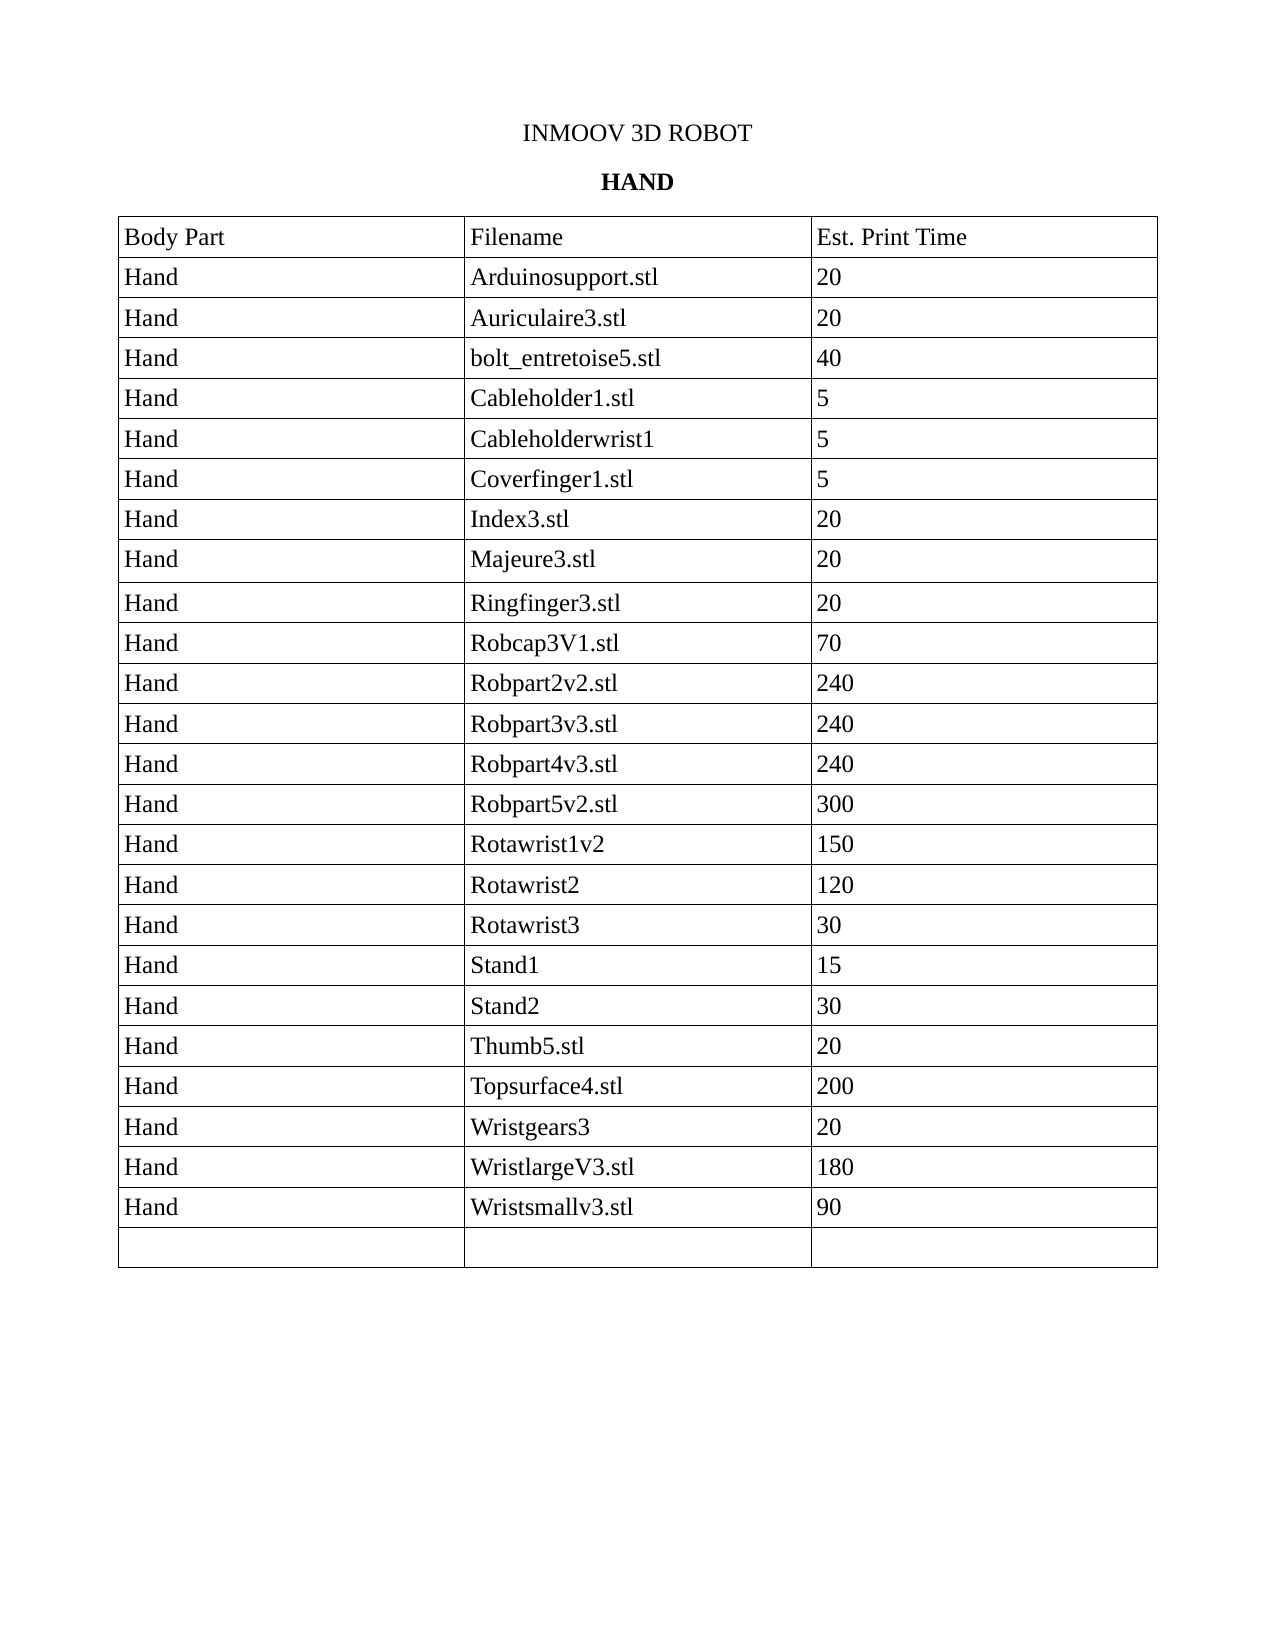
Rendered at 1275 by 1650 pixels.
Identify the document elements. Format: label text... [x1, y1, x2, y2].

table_cell Auriculaire3.stl [465, 298, 811, 337]
table_cell Hand [119, 623, 464, 662]
table_cell Majeure3.stl [465, 540, 811, 582]
table_cell 30 [812, 986, 1157, 1025]
table_cell Rotawrist3 [465, 905, 811, 945]
table_cell 5 [812, 379, 1157, 418]
table_cell 200 [812, 1067, 1157, 1106]
table_cell Robcap3V1.stl [465, 623, 811, 662]
table_cell Hand [119, 664, 464, 703]
table_cell Hand [119, 905, 464, 945]
table_cell Coverfinger1.stl [465, 459, 811, 498]
table_cell 120 [812, 865, 1157, 904]
table_cell Robpart3v3.stl [465, 704, 811, 743]
text INMOOV 3D ROBOT [118, 118, 1157, 147]
table_cell Hand [119, 379, 464, 418]
table_cell Ringfinger3.stl [465, 583, 811, 622]
table_cell 20 [812, 500, 1157, 539]
table_cell Hand [119, 419, 464, 458]
table_cell Hand [119, 825, 464, 864]
table_header Filename [465, 217, 811, 257]
table_cell Robpart4v3.stl [465, 744, 811, 783]
table_cell Cableholderwrist1 [465, 419, 811, 458]
table_cell Hand [119, 583, 464, 622]
table_cell 70 [812, 623, 1157, 662]
table_cell Hand [119, 1107, 464, 1146]
table_cell Stand1 [465, 946, 811, 985]
table_cell Hand [119, 946, 464, 985]
table_cell 90 [812, 1188, 1157, 1227]
table_cell Hand [119, 459, 464, 498]
table_cell 300 [812, 785, 1157, 824]
table_cell 20 [812, 583, 1157, 622]
table_cell Robpart5v2.stl [465, 785, 811, 824]
table_cell Arduinosupport.stl [465, 258, 811, 297]
table_cell 5 [812, 419, 1157, 458]
table_cell Hand [119, 1147, 464, 1187]
table_cell 240 [812, 704, 1157, 743]
text HAND [118, 167, 1157, 196]
table_cell Hand [119, 500, 464, 539]
table_cell WristlargeV3.stl [465, 1147, 811, 1187]
table_cell bolt_entretoise5.stl [465, 338, 811, 377]
table_cell 150 [812, 825, 1157, 864]
table_cell Hand [119, 540, 464, 582]
table_header Body Part [119, 217, 464, 257]
table_cell 30 [812, 905, 1157, 945]
table_cell Hand [119, 865, 464, 904]
table_cell Rotawrist1v2 [465, 825, 811, 864]
table_cell 20 [812, 258, 1157, 297]
table_cell Hand [119, 258, 464, 297]
table_cell 40 [812, 338, 1157, 377]
table_cell Hand [119, 986, 464, 1025]
table_cell Hand [119, 338, 464, 377]
table_cell [465, 1228, 811, 1267]
table_cell 240 [812, 664, 1157, 703]
table_cell [119, 1228, 464, 1267]
table_cell Hand [119, 1188, 464, 1227]
table_cell Cableholder1.stl [465, 379, 811, 418]
table_cell Hand [119, 1067, 464, 1106]
table_cell Robpart2v2.stl [465, 664, 811, 703]
table_cell Hand [119, 704, 464, 743]
table_cell Topsurface4.stl [465, 1067, 811, 1106]
table_cell Hand [119, 744, 464, 783]
table_cell 20 [812, 540, 1157, 582]
table_cell Hand [119, 1026, 464, 1066]
table_cell [812, 1228, 1157, 1267]
table_cell 240 [812, 744, 1157, 783]
table_cell 20 [812, 1107, 1157, 1146]
table_cell Hand [119, 298, 464, 337]
table_cell Thumb5.stl [465, 1026, 811, 1066]
table_cell 20 [812, 298, 1157, 337]
table_cell 5 [812, 459, 1157, 498]
table_cell Index3.stl [465, 500, 811, 539]
table_cell Wristsmallv3.stl [465, 1188, 811, 1227]
table_cell Hand [119, 785, 464, 824]
table_cell Stand2 [465, 986, 811, 1025]
table_cell 180 [812, 1147, 1157, 1187]
table_cell 20 [812, 1026, 1157, 1066]
table_cell 15 [812, 946, 1157, 985]
table_cell Rotawrist2 [465, 865, 811, 904]
table_header Est. Print Time [812, 217, 1157, 257]
table_cell Wristgears3 [465, 1107, 811, 1146]
